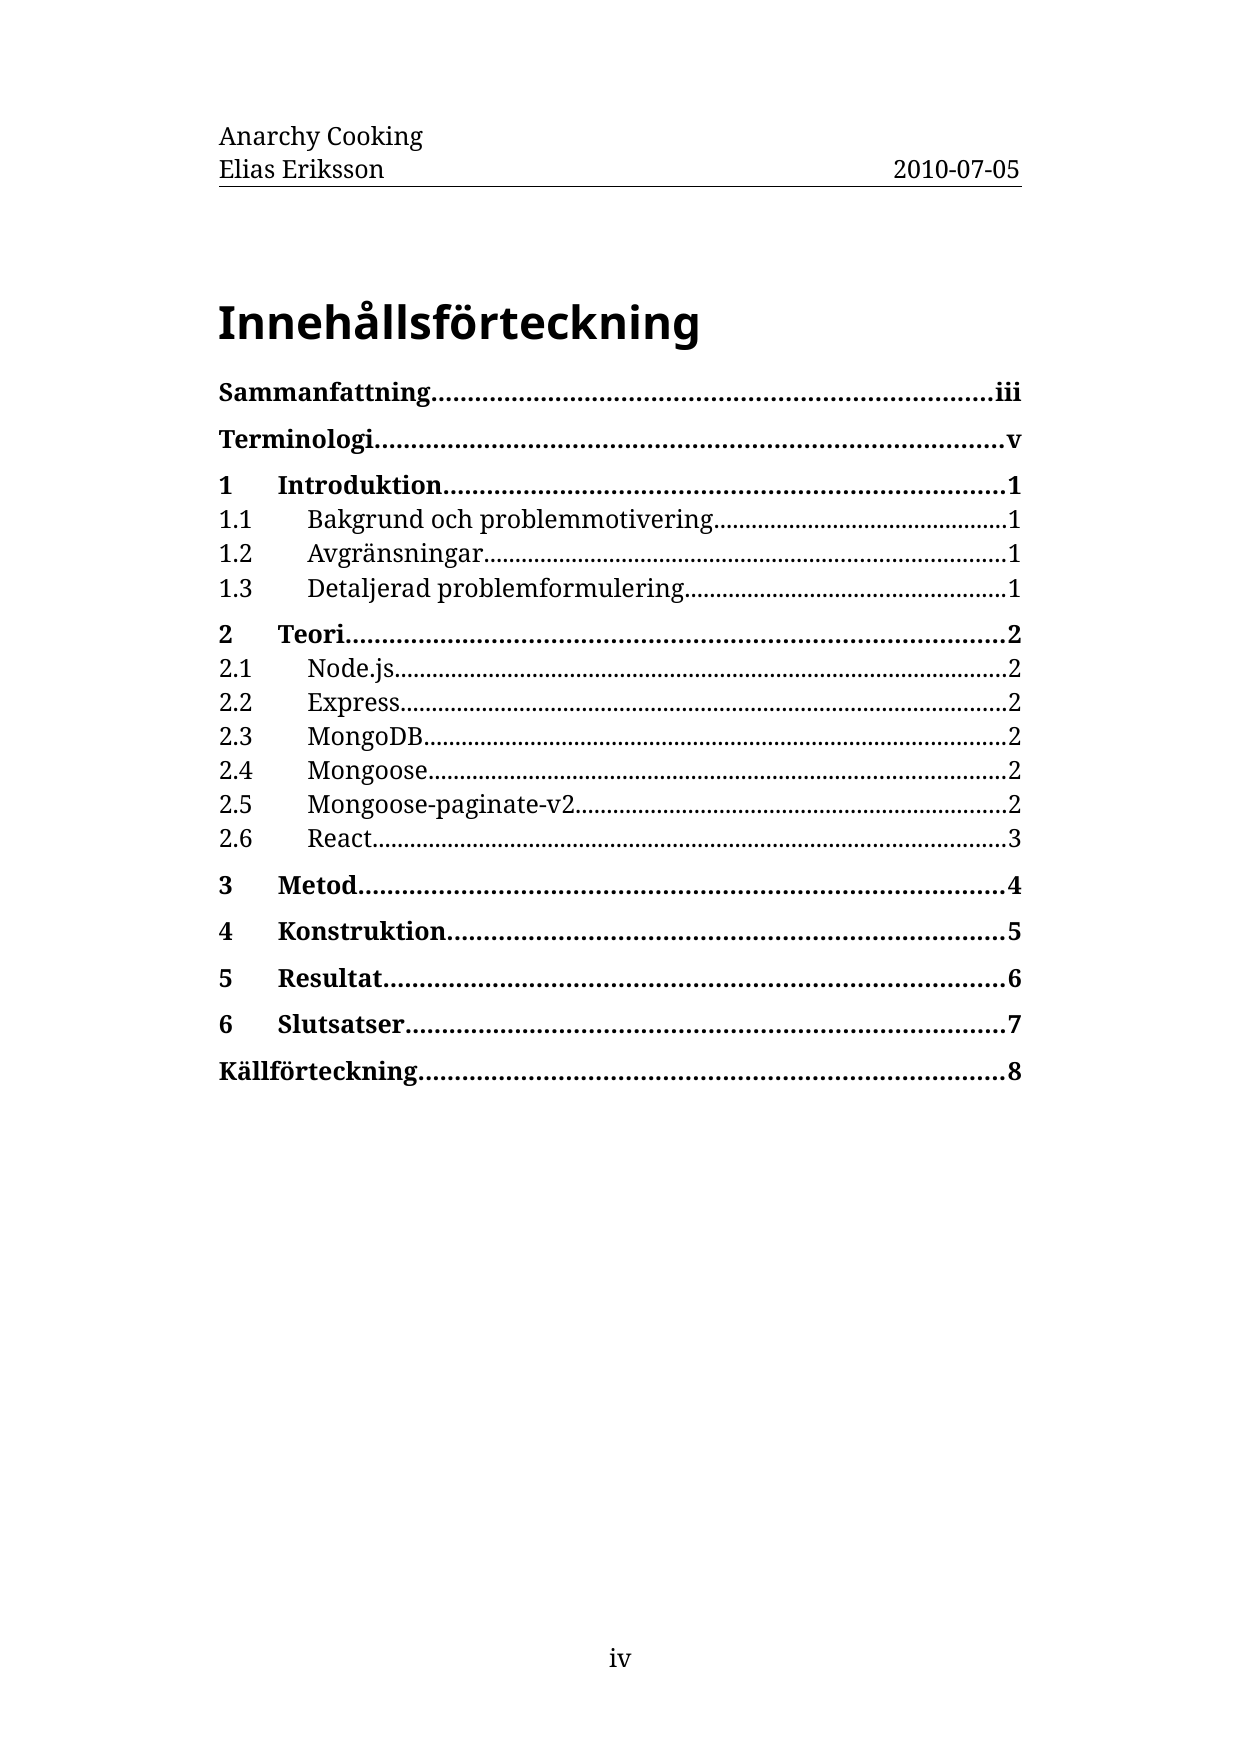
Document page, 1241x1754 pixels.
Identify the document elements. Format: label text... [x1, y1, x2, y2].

text 2.4 Mongoose 2 [218, 753, 1022, 787]
text 2.5 Mongoose-paginate-v2 2 [218, 787, 1022, 821]
text 2.6 React 3 [218, 821, 1022, 855]
text 2.2 Express 2 [218, 685, 1022, 719]
subtitle Innehållsförteckning [218, 291, 1022, 353]
text 6 Slutsatser 7 [218, 1007, 1022, 1041]
text Terminologi v [218, 422, 1022, 456]
text 2 Teori 2 [218, 617, 1022, 651]
text 5 Resultat 6 [218, 960, 1022, 994]
text 1.1 Bakgrund och problemmotivering 1 [218, 502, 1022, 536]
text 2.1 Node.js 2 [218, 651, 1022, 685]
text 4 Konstruktion 5 [218, 914, 1022, 948]
text 1.3 Detaljerad problemformulering 1 [218, 570, 1022, 604]
text 2.3 MongoDB 2 [218, 719, 1022, 753]
text Källförteckning 8 [218, 1053, 1022, 1087]
text 1.2 Avgränsningar 1 [218, 536, 1022, 570]
text 3 Metod 4 [218, 867, 1022, 902]
text 1 Introduktion 1 [218, 468, 1022, 502]
text Sammanfattning iii [218, 375, 1022, 409]
